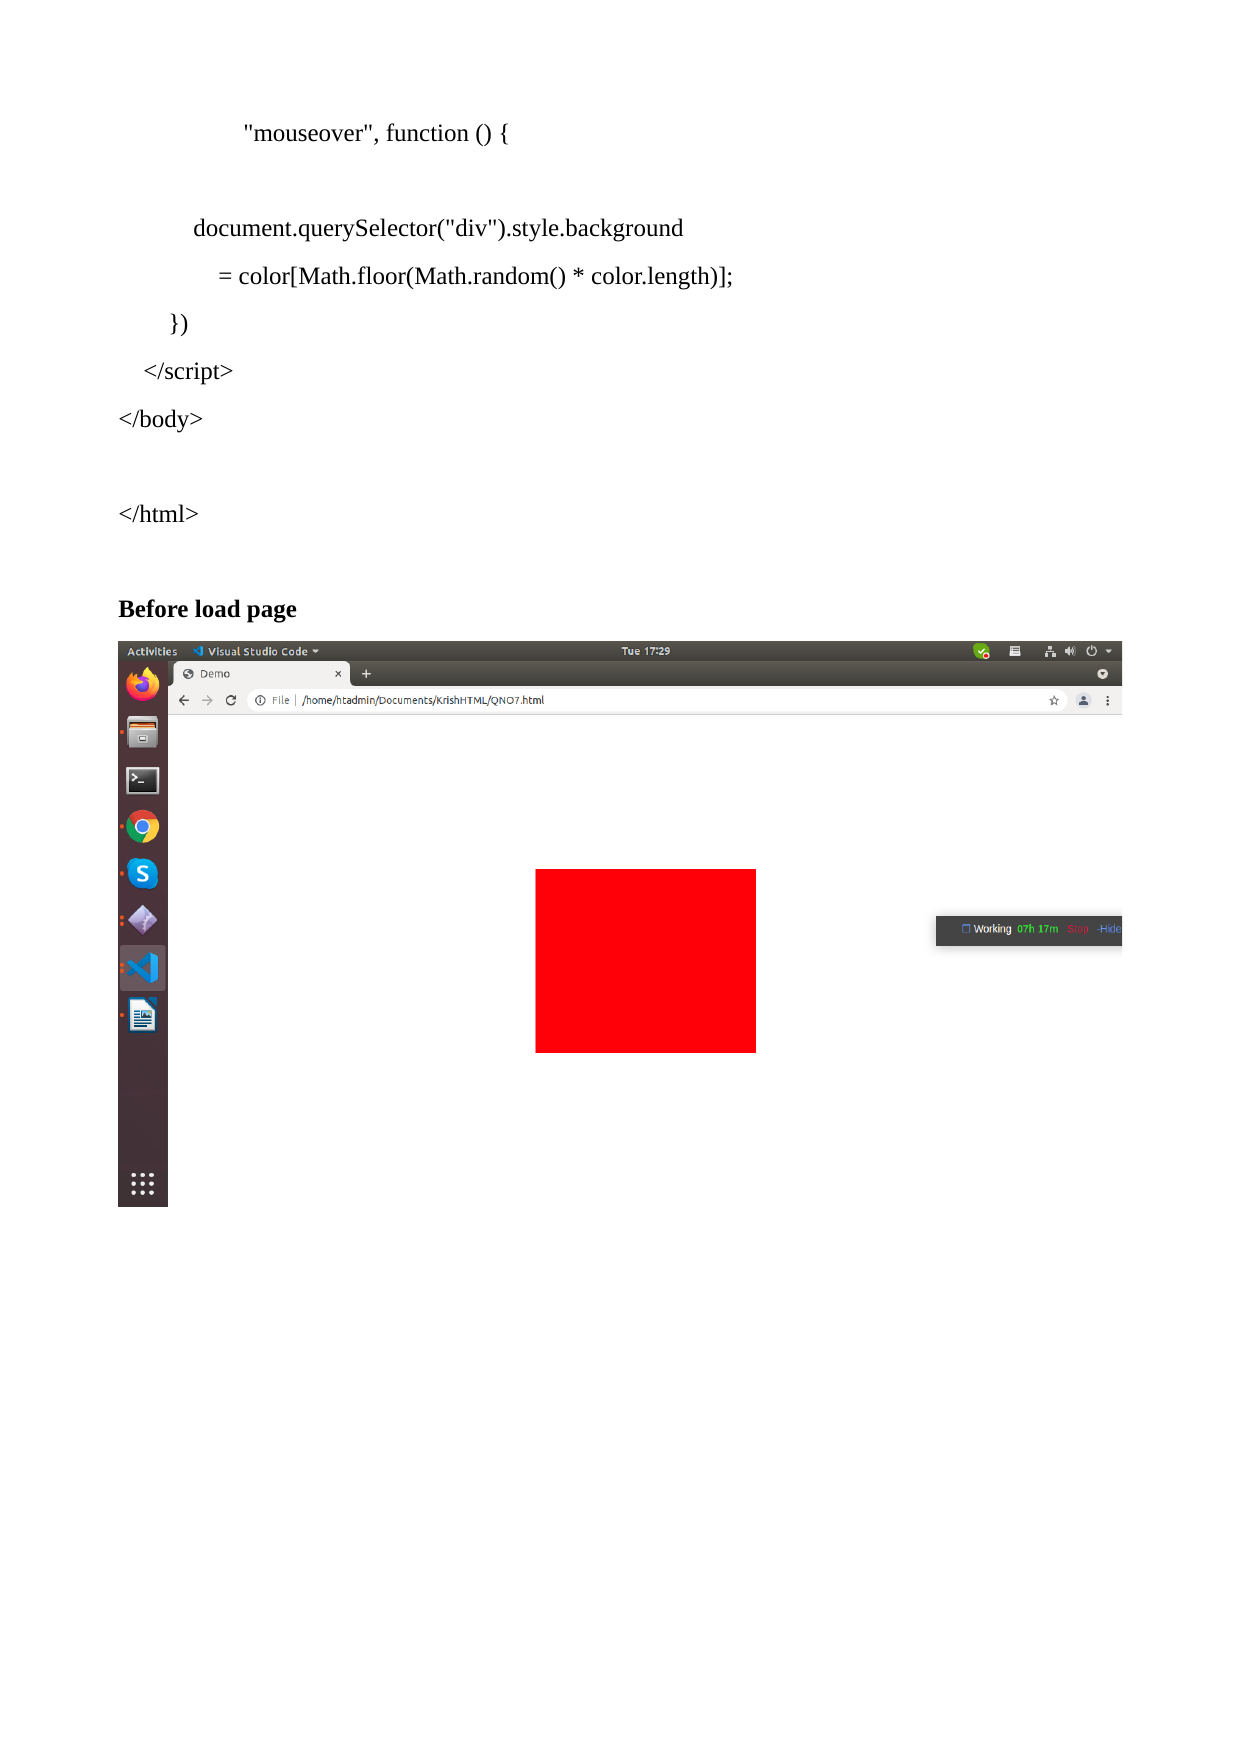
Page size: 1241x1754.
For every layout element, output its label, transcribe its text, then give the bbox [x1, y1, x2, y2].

picture [118, 641, 1123, 1207]
text Before load page [118, 594, 1122, 623]
text }) [118, 308, 1122, 337]
text </script> [118, 356, 1122, 385]
text </body> [118, 404, 1122, 432]
text "mouseover", function () { [118, 118, 1122, 147]
text = color[Math.floor(Math.random() * color.length)]; [118, 261, 1122, 290]
text document.querySelector("div").style.background [118, 213, 1122, 242]
text </html> [118, 499, 1122, 528]
